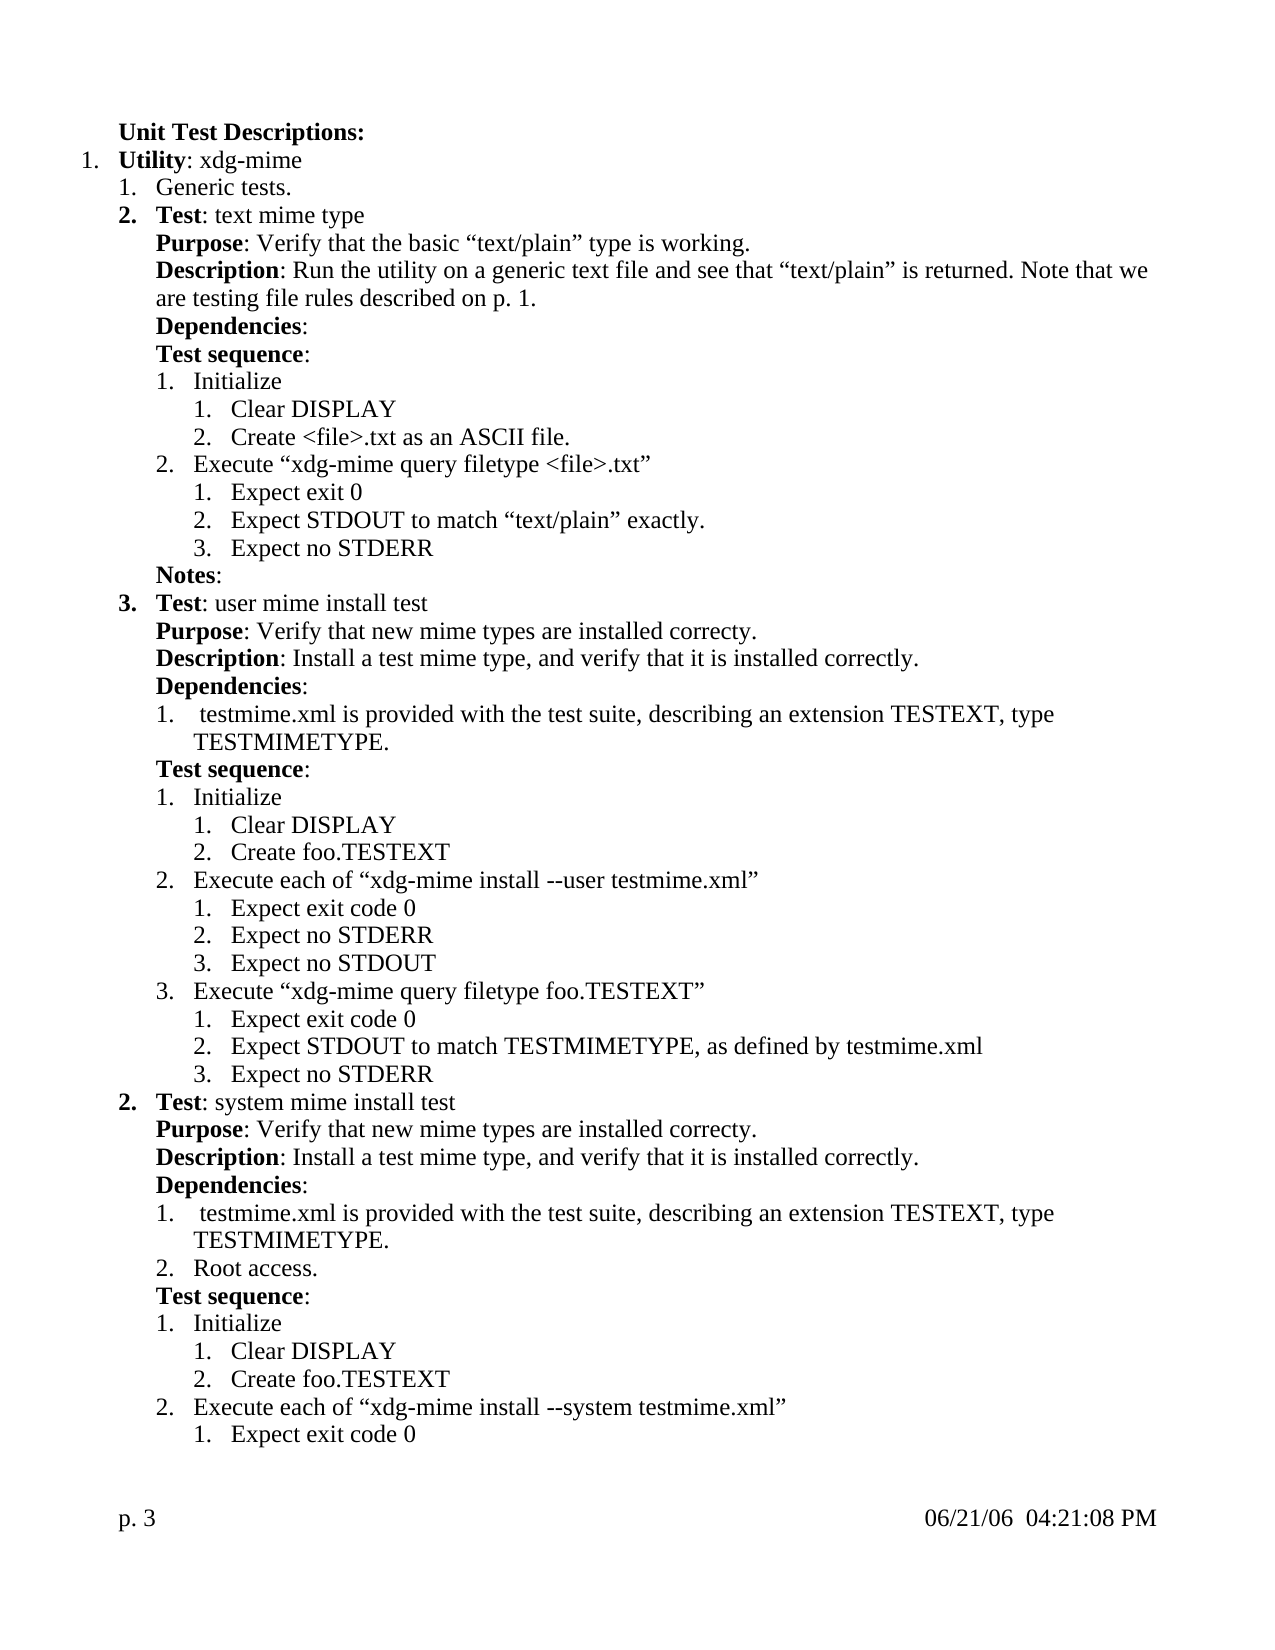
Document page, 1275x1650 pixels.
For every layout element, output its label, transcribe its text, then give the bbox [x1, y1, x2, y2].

list Utility: xdg-mime [118, 146, 1157, 173]
list Test sequence: [118, 755, 1157, 783]
list Test sequence: [118, 340, 1157, 367]
list Test: system mime install test Purpose: Verify that new mime types are installed correcty. Description: Install a test mime type, and verify that it is installed correctly. [118, 1088, 1157, 1171]
list Generic tests. [118, 173, 1157, 201]
list Dependencies: [118, 312, 1157, 340]
list Execute each of “xdg-mime install --user testmime.xml” [156, 866, 1157, 894]
list Clear DISPLAY [193, 1337, 1157, 1365]
list Test: user mime install test Purpose: Verify that new mime types are installed correcty. Description: Install a test mime type, and verify that it is installed correctly. [118, 589, 1157, 672]
list Execute each of “xdg-mime install --system testmime.xml” [156, 1393, 1157, 1420]
list Create foo.TESTEXT [193, 838, 1157, 866]
list Expect STDOUT to match TESTMIMETYPE, as defined by testmime.xml [193, 1032, 1157, 1060]
list Expect STDOUT to match “text/plain” exactly. [193, 506, 1157, 534]
list Initialize [156, 367, 1157, 395]
list Clear DISPLAY [193, 395, 1157, 423]
list Root access. [156, 1254, 1157, 1282]
list Test sequence: [118, 1282, 1157, 1309]
list Initialize [156, 1309, 1157, 1337]
list Expect no STDOUT [193, 949, 1157, 977]
list Create foo.TESTEXT [193, 1365, 1157, 1393]
list Notes: [118, 561, 1157, 589]
list testmime.xml is provided with the test suite, describing an extension TESTEXT, type TESTMIMETYPE. [156, 1199, 1157, 1254]
list Expect exit code 0 [193, 1420, 1157, 1448]
list Expect no STDERR [193, 1060, 1157, 1088]
list Expect no STDERR [193, 534, 1157, 561]
list Clear DISPLAY [193, 811, 1157, 838]
list Initialize [156, 783, 1157, 811]
list Execute “xdg-mime query filetype <file>.txt” [156, 451, 1157, 478]
list Expect no STDERR [193, 922, 1157, 949]
list Dependencies: [118, 1171, 1157, 1199]
list Expect exit code 0 [193, 894, 1157, 922]
list Expect exit code 0 [193, 1005, 1157, 1032]
list Test: text mime type Purpose: Verify that the basic “text/plain” type is working. Description: Run the utility on a generic text file and see that “text/plain” is returned. Note that we are testing file rules described on p. 1. [118, 201, 1157, 312]
list Expect exit 0 [193, 478, 1157, 506]
list Execute “xdg-mime query filetype foo.TESTEXT” [156, 977, 1157, 1005]
list Dependencies: [118, 672, 1157, 700]
list testmime.xml is provided with the test suite, describing an extension TESTEXT, type TESTMIMETYPE. [156, 700, 1157, 755]
list Create <file>.txt as an ASCII file. [193, 423, 1157, 451]
text Unit Test Descriptions: [118, 118, 1157, 146]
